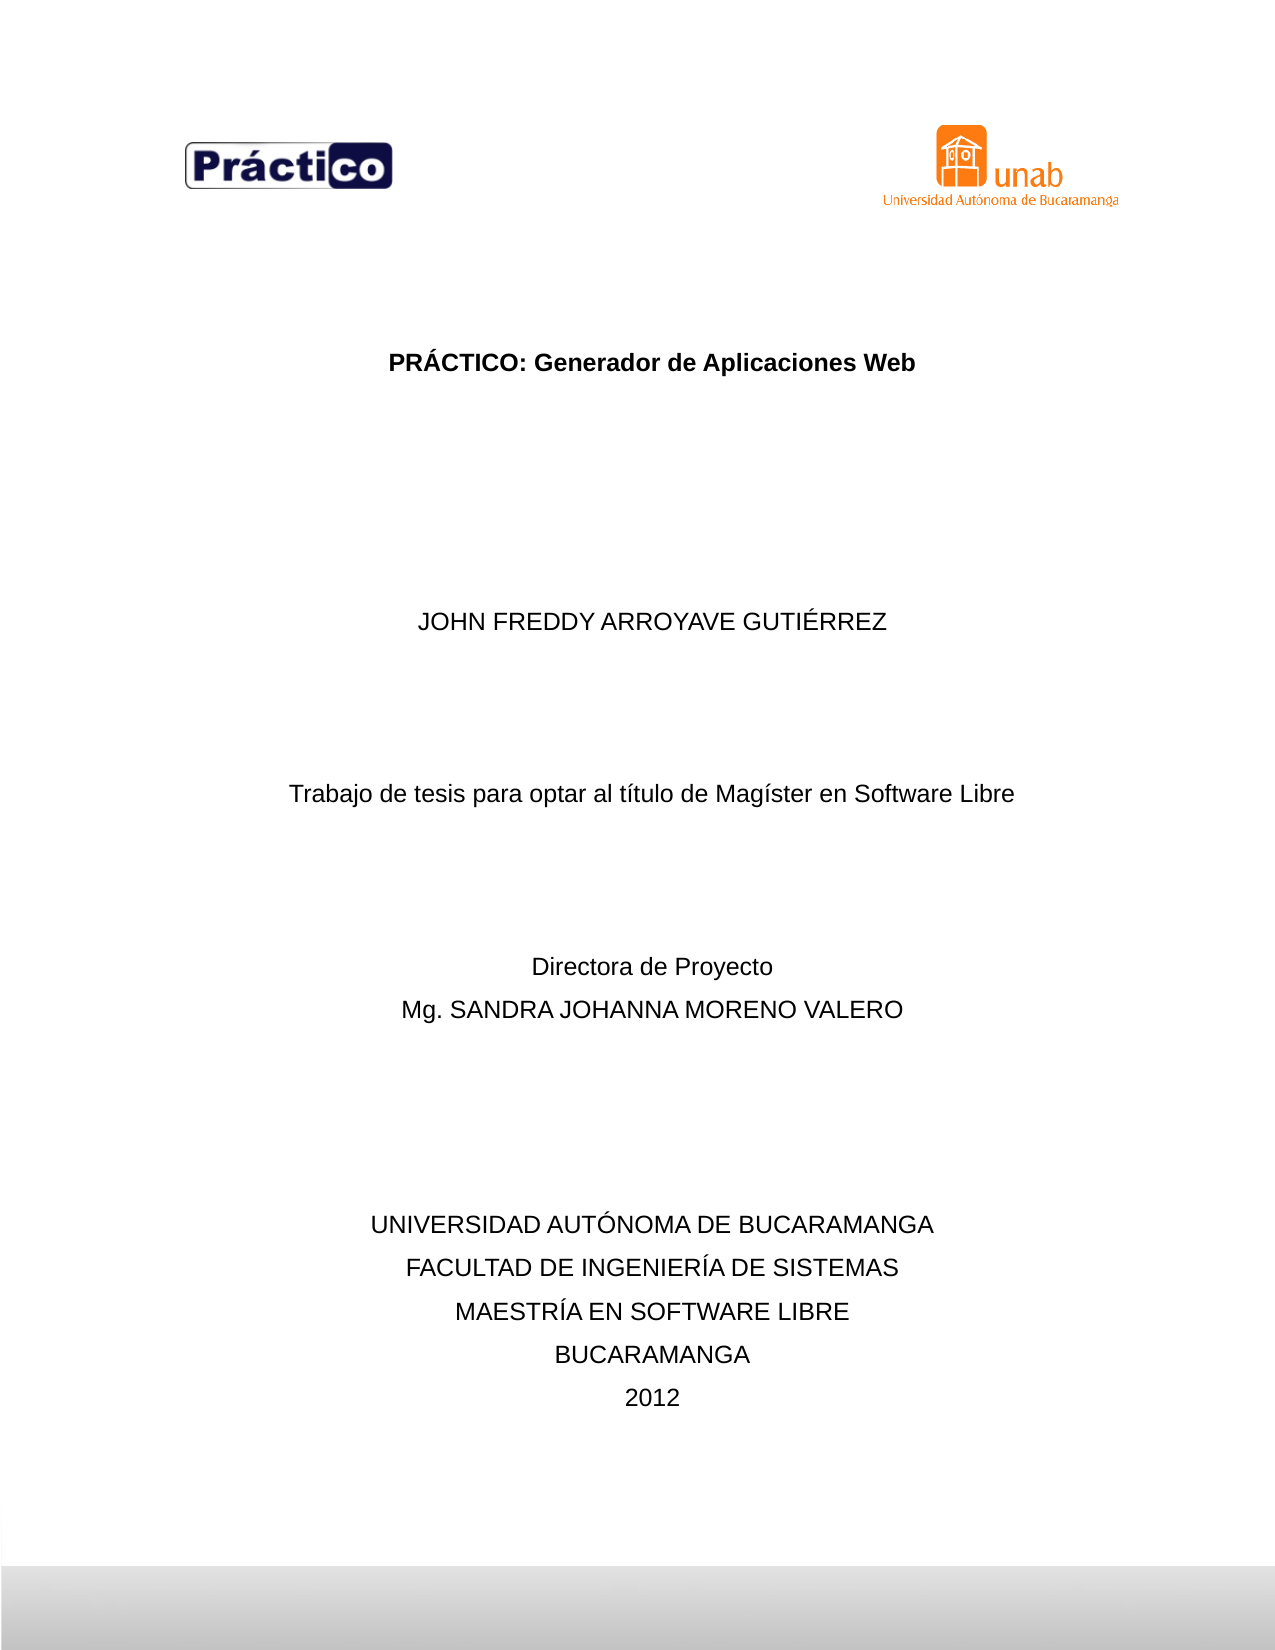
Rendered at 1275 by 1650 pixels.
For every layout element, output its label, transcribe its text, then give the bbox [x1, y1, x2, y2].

text 2012 [177, 1383, 1127, 1412]
picture [1, 1566, 1275, 1650]
text FACULTAD DE INGENIERÍA DE SISTEMAS [177, 1253, 1127, 1282]
text JOHN FREDDY ARROYAVE GUTIÉRREZ [177, 607, 1127, 635]
text Trabajo de tesis para optar al título de Magíster en Software Libre [177, 779, 1127, 808]
picture [182, 140, 395, 191]
text PRÁCTICO: Generador de Aplicaciones Web [177, 348, 1127, 377]
text Directora de Proyecto [177, 952, 1127, 980]
text MAESTRÍA EN SOFTWARE LIBRE [177, 1297, 1127, 1325]
text UNIVERSIDAD AUTÓNOMA DE BUCARAMANGA [177, 1210, 1127, 1239]
text BUCARAMANGA [177, 1340, 1127, 1368]
picture [883, 125, 1119, 207]
text Mg. SANDRA JOHANNA MORENO VALERO [177, 995, 1127, 1023]
